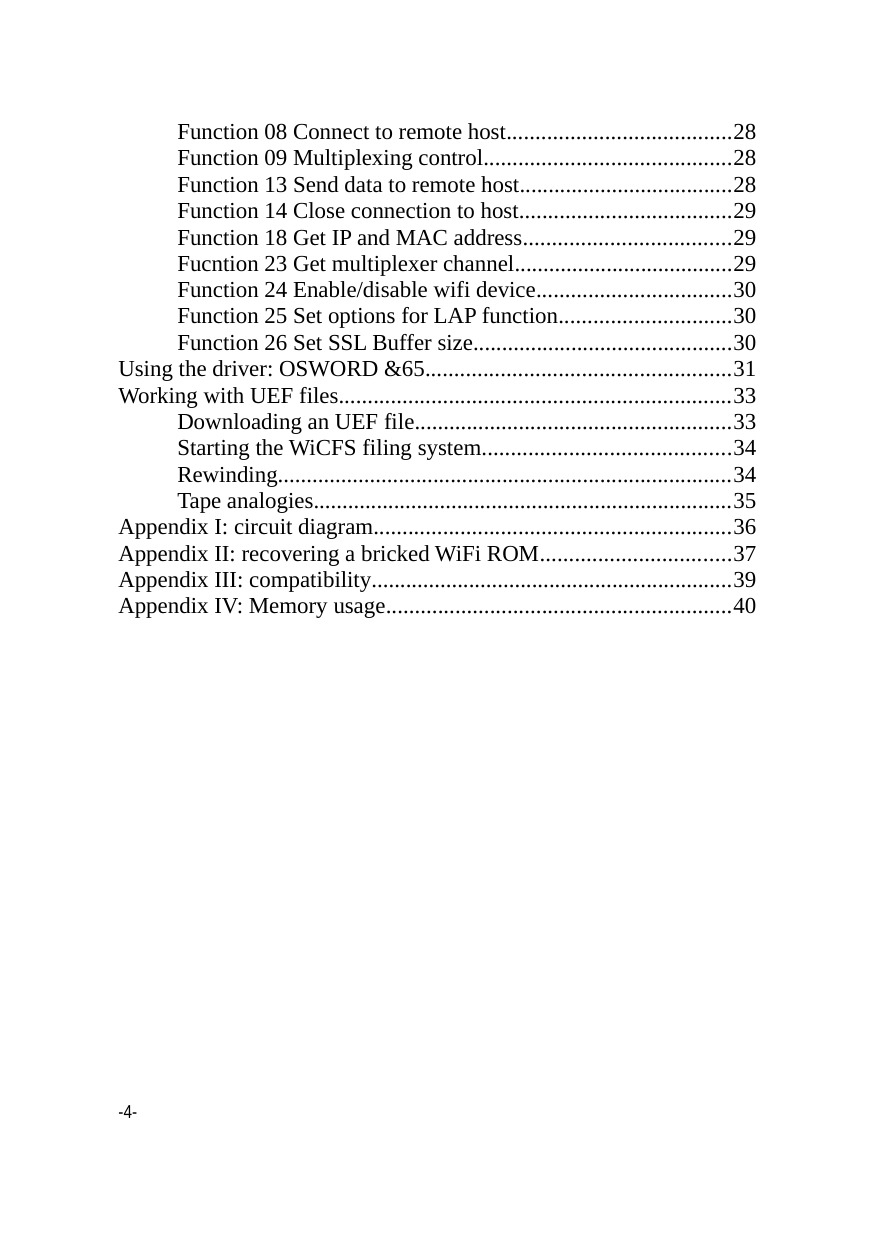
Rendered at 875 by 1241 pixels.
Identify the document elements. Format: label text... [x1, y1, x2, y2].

text Using the driver: OSWORD &65 31 [118, 355, 780, 382]
text Function 14 Close connection to host 29 [177, 197, 780, 223]
text Downloading an UEF file 33 [177, 408, 780, 434]
text Function 25 Set options for LAP function 30 [177, 303, 780, 329]
text Function 18 Get IP and MAC address 29 [177, 223, 780, 250]
text Appendix I: circuit diagram 36 [118, 513, 780, 540]
text Function 08 Connect to remote host 28 [177, 118, 780, 144]
text Working with UEF files 33 [118, 382, 780, 408]
text Function 09 Multiplexing control 28 [177, 144, 780, 171]
text Appendix III: compatibility 39 [118, 566, 780, 592]
text Tape analogies 35 [177, 487, 780, 513]
text Appendix IV: Memory usage 40 [118, 592, 780, 619]
text Function 24 Enable/disable wifi device 30 [177, 276, 780, 303]
text Rewinding 34 [177, 461, 780, 487]
text Function 26 Set SSL Buffer size 30 [177, 329, 780, 355]
text Function 13 Send data to remote host 28 [177, 171, 780, 197]
text Fucntion 23 Get multiplexer channel 29 [177, 250, 780, 276]
text Appendix II: recovering a bricked WiFi ROM 37 [118, 540, 780, 566]
text Starting the WiCFS filing system 34 [177, 434, 780, 461]
